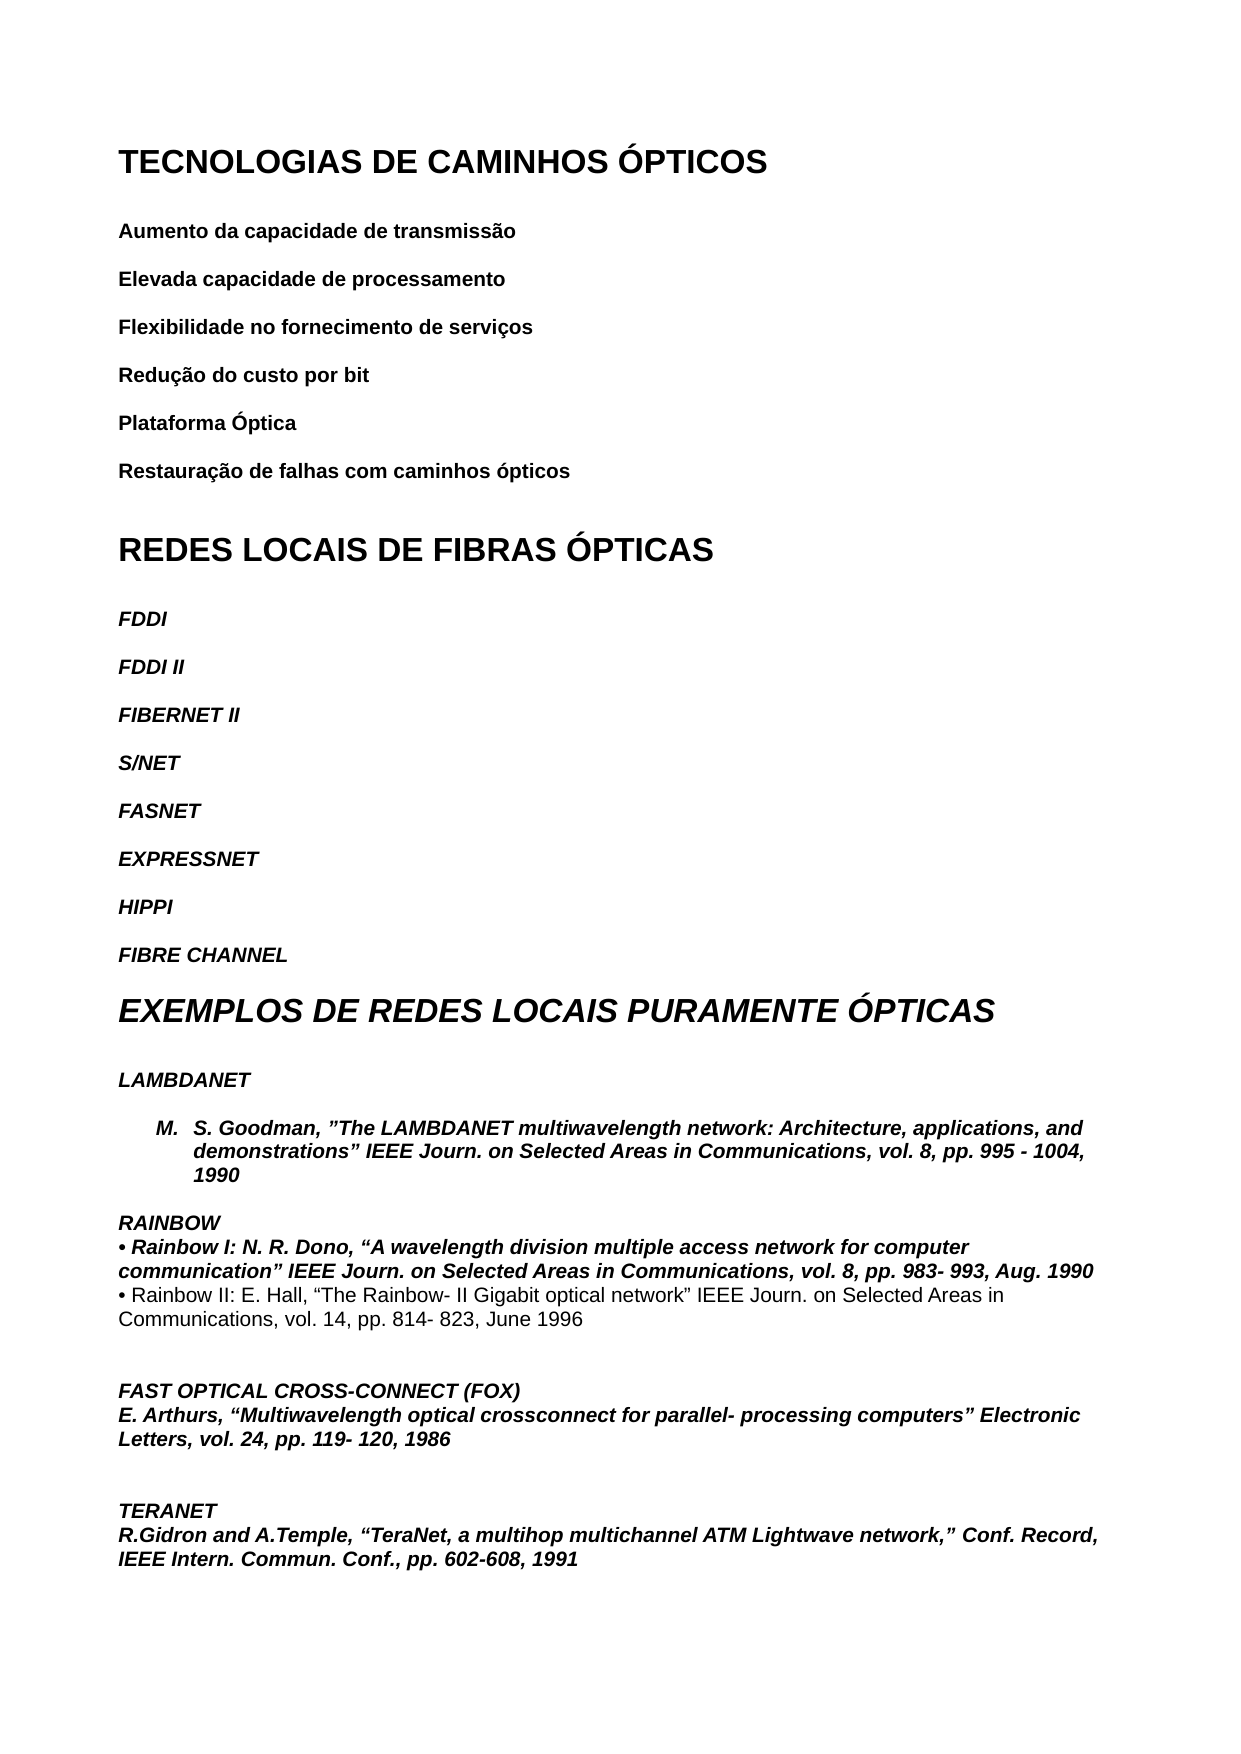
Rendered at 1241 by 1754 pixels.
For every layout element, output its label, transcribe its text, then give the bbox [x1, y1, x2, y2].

text Elevada capacidade de processamento [118, 267, 1122, 291]
text Aumento da capacidade de transmissão [118, 219, 1122, 243]
text Plataforma Óptica [118, 411, 1122, 434]
text LAMBDANET [118, 1067, 1122, 1091]
text TECNOLOGIAS DE CAMINHOS ÓPTICOS [118, 142, 1122, 181]
text Flexibilidade no fornecimento de serviços [118, 315, 1122, 339]
text FAST OPTICAL CROSS-CONNECT (FOX) [118, 1379, 1122, 1403]
text HIPPI [118, 895, 1122, 919]
text FDDI II [118, 655, 1122, 679]
text E. Arthurs, “Multiwavelength optical crossconnect for parallel- processing computers” Electronic Letters, vol. 24, pp. 119- 120, 1986 [118, 1403, 1122, 1451]
text • Rainbow I: N. R. Dono, “A wavelength division multiple access network for computer communication” IEEE Journ. on Selected Areas in Communications, vol. 8, pp. 983- 993, Aug. 1990 [118, 1235, 1122, 1283]
text Redução do custo por bit [118, 363, 1122, 387]
text FDDI [118, 607, 1122, 631]
text FASNET [118, 799, 1122, 823]
text FIBERNET II [118, 703, 1122, 727]
text EXPRESSNET [118, 847, 1122, 871]
text Restauração de falhas com caminhos ópticos [118, 458, 1122, 482]
text S/NET [118, 751, 1122, 775]
text R.Gidron and A.Temple, “TeraNet, a multihop multichannel ATM Lightwave network,” Conf. Record, IEEE Intern. Commun. Conf., pp. 602-608, 1991 [118, 1523, 1122, 1571]
text RAINBOW [118, 1211, 1122, 1235]
text • Rainbow II: E. Hall, “The Rainbow- II Gigabit optical network” IEEE Journ. on Selected Areas in Communications, vol. 14, pp. 814- 823, June 1996 [118, 1283, 1122, 1331]
text EXEMPLOS DE REDES LOCAIS PURAMENTE ÓPTICAS [118, 991, 1122, 1029]
text REDES LOCAIS DE FIBRAS ÓPTICAS [118, 530, 1122, 569]
text TERANET [118, 1499, 1122, 1523]
list S. Goodman, ”The LAMBDANET multiwavelength network: Architecture, applications, and demonstrations” IEEE Journ. on Selected Areas in Communications, vol. 8, pp. 995 - 1004, 1990 [156, 1115, 1122, 1187]
text FIBRE CHANNEL [118, 943, 1122, 967]
